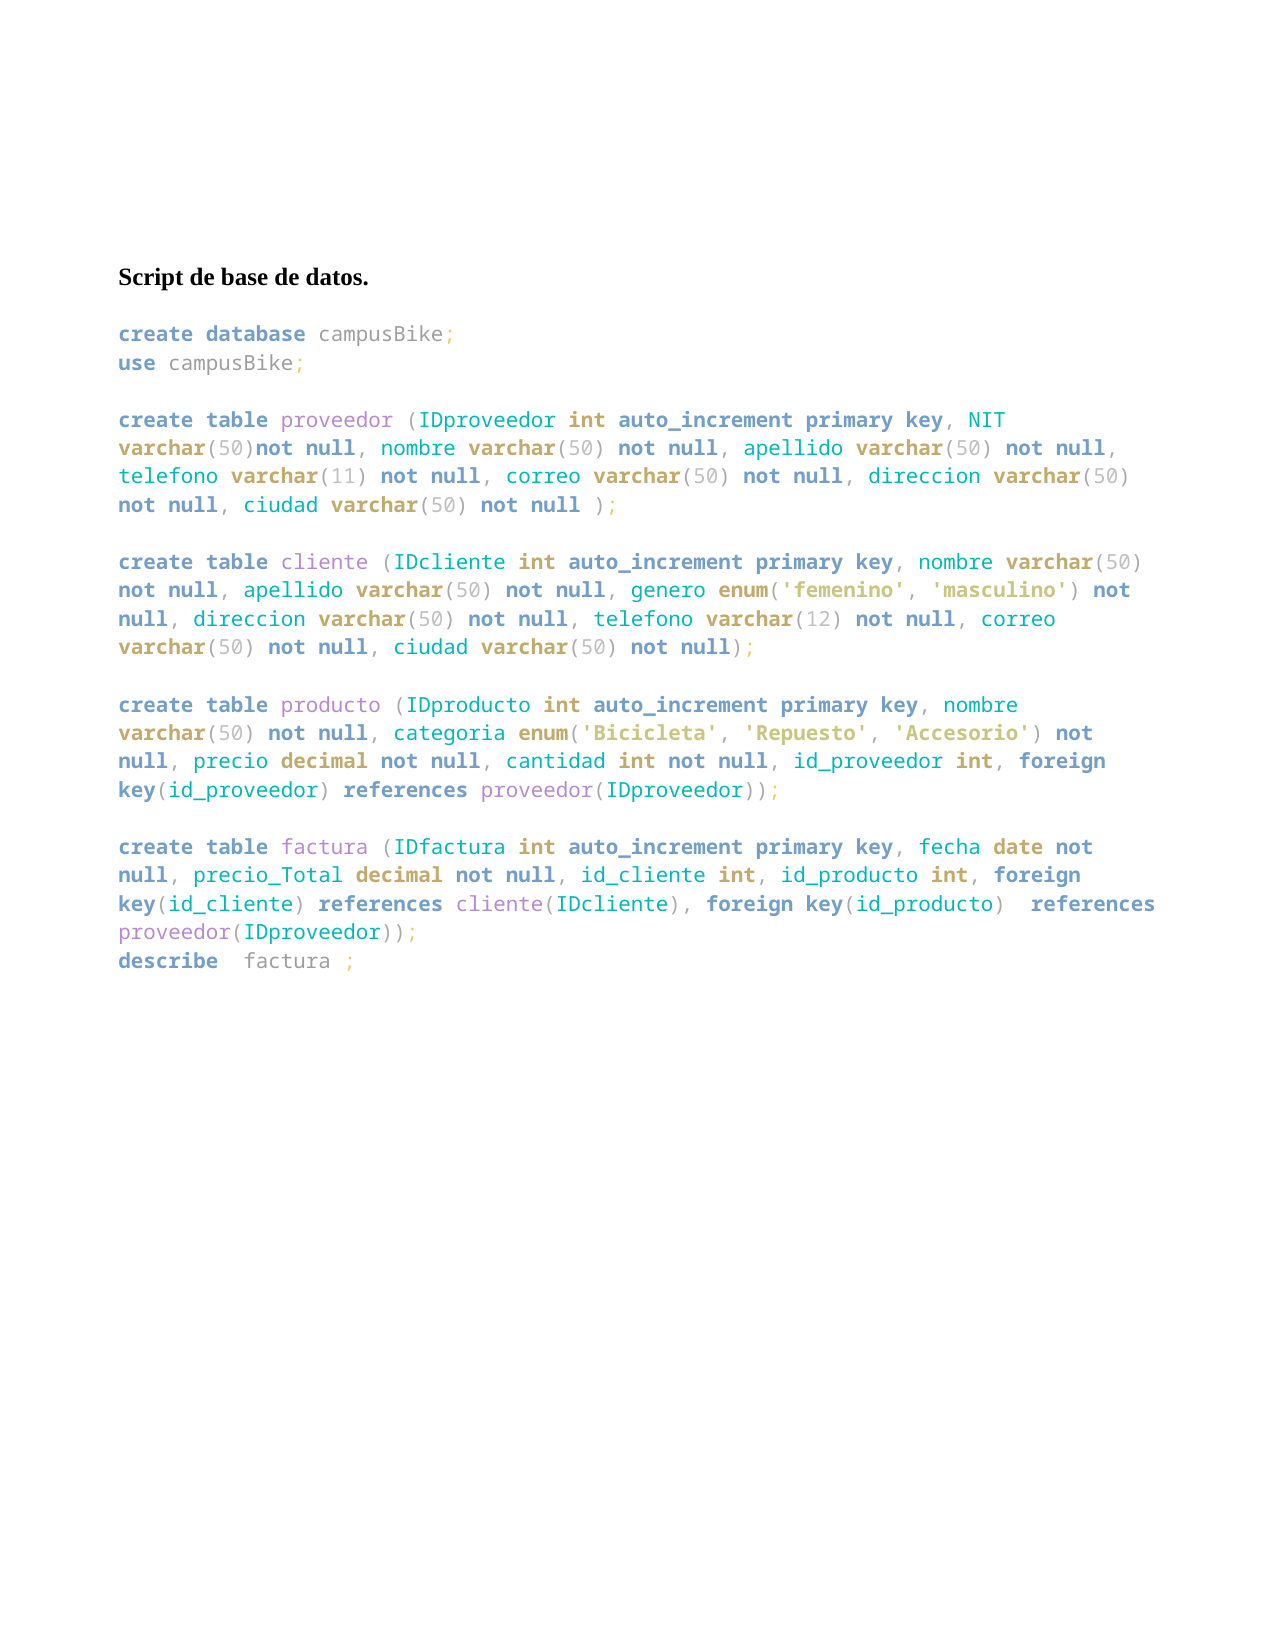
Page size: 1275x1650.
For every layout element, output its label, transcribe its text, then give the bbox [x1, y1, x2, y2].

text create table cliente (IDcliente int auto_increment primary key, nombre varchar(50) not null, apellido varchar(50) not null, genero enum('femenino', 'masculino') not null, direccion varchar(50) not null, telefono varchar(12) not null, correo varchar(50) not null, ciudad varchar(50) not null); [118, 547, 1157, 661]
text create table proveedor (IDproveedor int auto_increment primary key, NIT varchar(50)not null, nombre varchar(50) not null, apellido varchar(50) not null, telefono varchar(11) not null, correo varchar(50) not null, direccion varchar(50) not null, ciudad varchar(50) not null ); [118, 405, 1157, 518]
text Script de base de datos. [118, 262, 1157, 291]
text create database campusBike; [118, 319, 1157, 348]
text create table producto (IDproducto int auto_increment primary key, nombre varchar(50) not null, categoria enum('Bicicleta', 'Repuesto', 'Accesorio') not null, precio decimal not null, cantidad int not null, id_proveedor int, foreign key(id_proveedor) references proveedor(IDproveedor)); [118, 690, 1157, 803]
text use campusBike; [118, 348, 1157, 376]
text create table factura (IDfactura int auto_increment primary key, fecha date not null, precio_Total decimal not null, id_cliente int, id_producto int, foreign key(id_cliente) references cliente(IDcliente), foreign key(id_producto) references proveedor(IDproveedor)); [118, 832, 1157, 946]
text describe factura ; [118, 946, 1157, 974]
